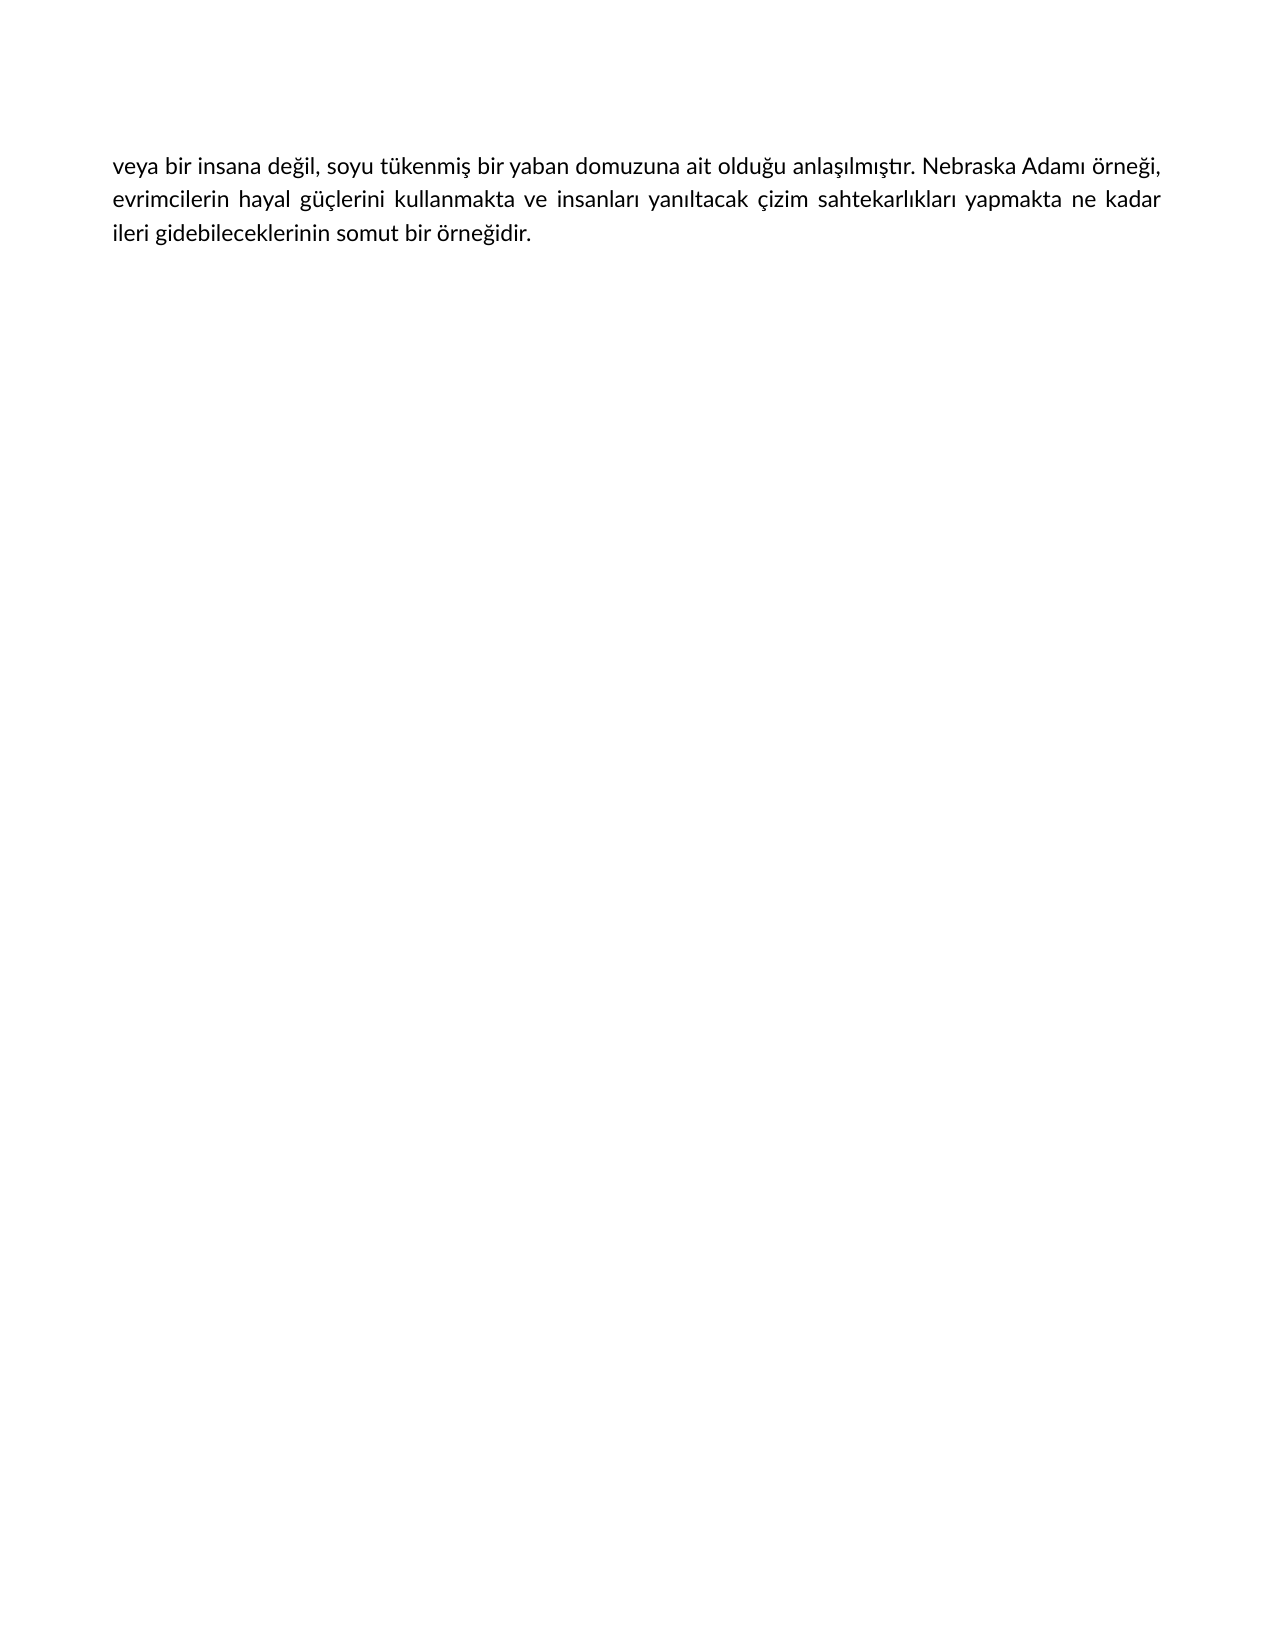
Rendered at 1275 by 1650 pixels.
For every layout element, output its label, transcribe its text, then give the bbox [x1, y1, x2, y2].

text veya bir insana değil, soyu tükenmiş bir yaban domuzuna ait olduğu anlaşılmıştır. Nebraska Adamı örneği, evrimcilerin hayal güçlerini kullanmakta ve insanları yanıltacak çizim sahtekarlıkları yapmakta ne kadar ileri gidebileceklerinin somut bir örneğidir. [112, 148, 1162, 248]
